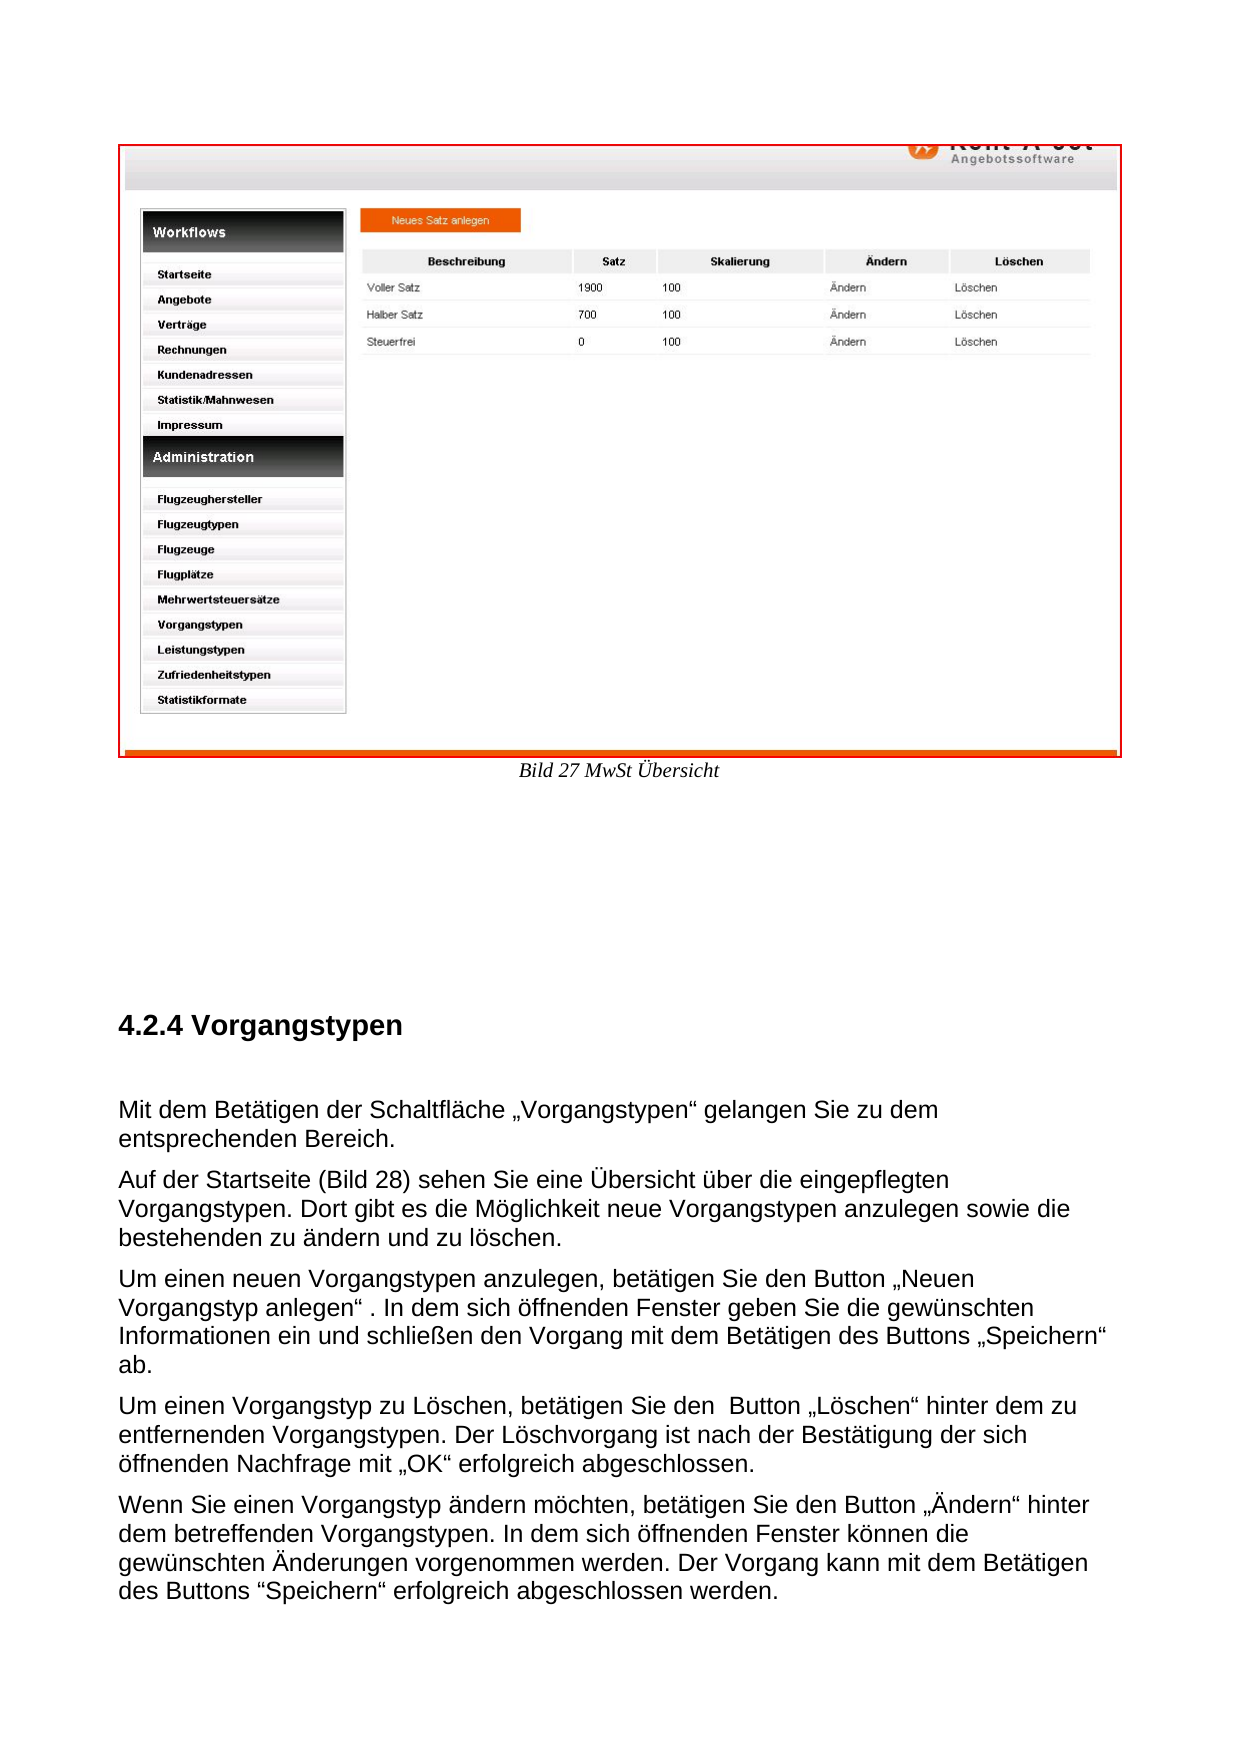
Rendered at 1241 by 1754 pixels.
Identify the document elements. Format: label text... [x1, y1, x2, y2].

text Um einen neuen Vorgangstypen anzulegen, betätigen Sie den Button „Neuen Vorgangstyp anlegen“ . In dem sich öffnenden Fenster geben Sie die gewünschten Informationen ein und schließen den Vorgang mit dem Betätigen des Buttons „Speichern“ ab. [118, 1264, 1122, 1379]
text Bild 27 MwSt Übersicht [118, 758, 1122, 782]
text [118, 131, 1122, 144]
text Mit dem Betätigen der Schaltfläche „Vorgangstypen“ gelangen Sie zu dem entsprechenden Bereich. [118, 1095, 1122, 1153]
picture [118, 144, 1122, 758]
text Wenn Sie einen Vorgangstyp ändern möchten, betätigen Sie den Button „Ändern“ hinter dem betreffenden Vorgangstypen. In dem sich öffnenden Fenster können die gewünschten Änderungen vorgenommen werden. Der Vorgang kann mit dem Betätigen des Buttons “Speichern“ erfolgreich abgeschlossen werden. [118, 1490, 1122, 1605]
text Um einen Vorgangstyp zu Löschen, betätigen Sie den Button „Löschen“ hinter dem zu entfernenden Vorgangstypen. Der Löschvorgang ist nach der Bestätigung der sich öffnenden Nachfrage mit „OK“ erfolgreich abgeschlossen. [118, 1391, 1122, 1478]
text Auf der Startseite (Bild 28) sehen Sie eine Übersicht über die eingepflegten Vorgangstypen. Dort gibt es die Möglichkeit neue Vorgangstypen anzulegen sowie die bestehenden zu ändern und zu löschen. [118, 1165, 1122, 1251]
subtitle 4.2.4 Vorgangstypen [118, 1008, 1122, 1041]
